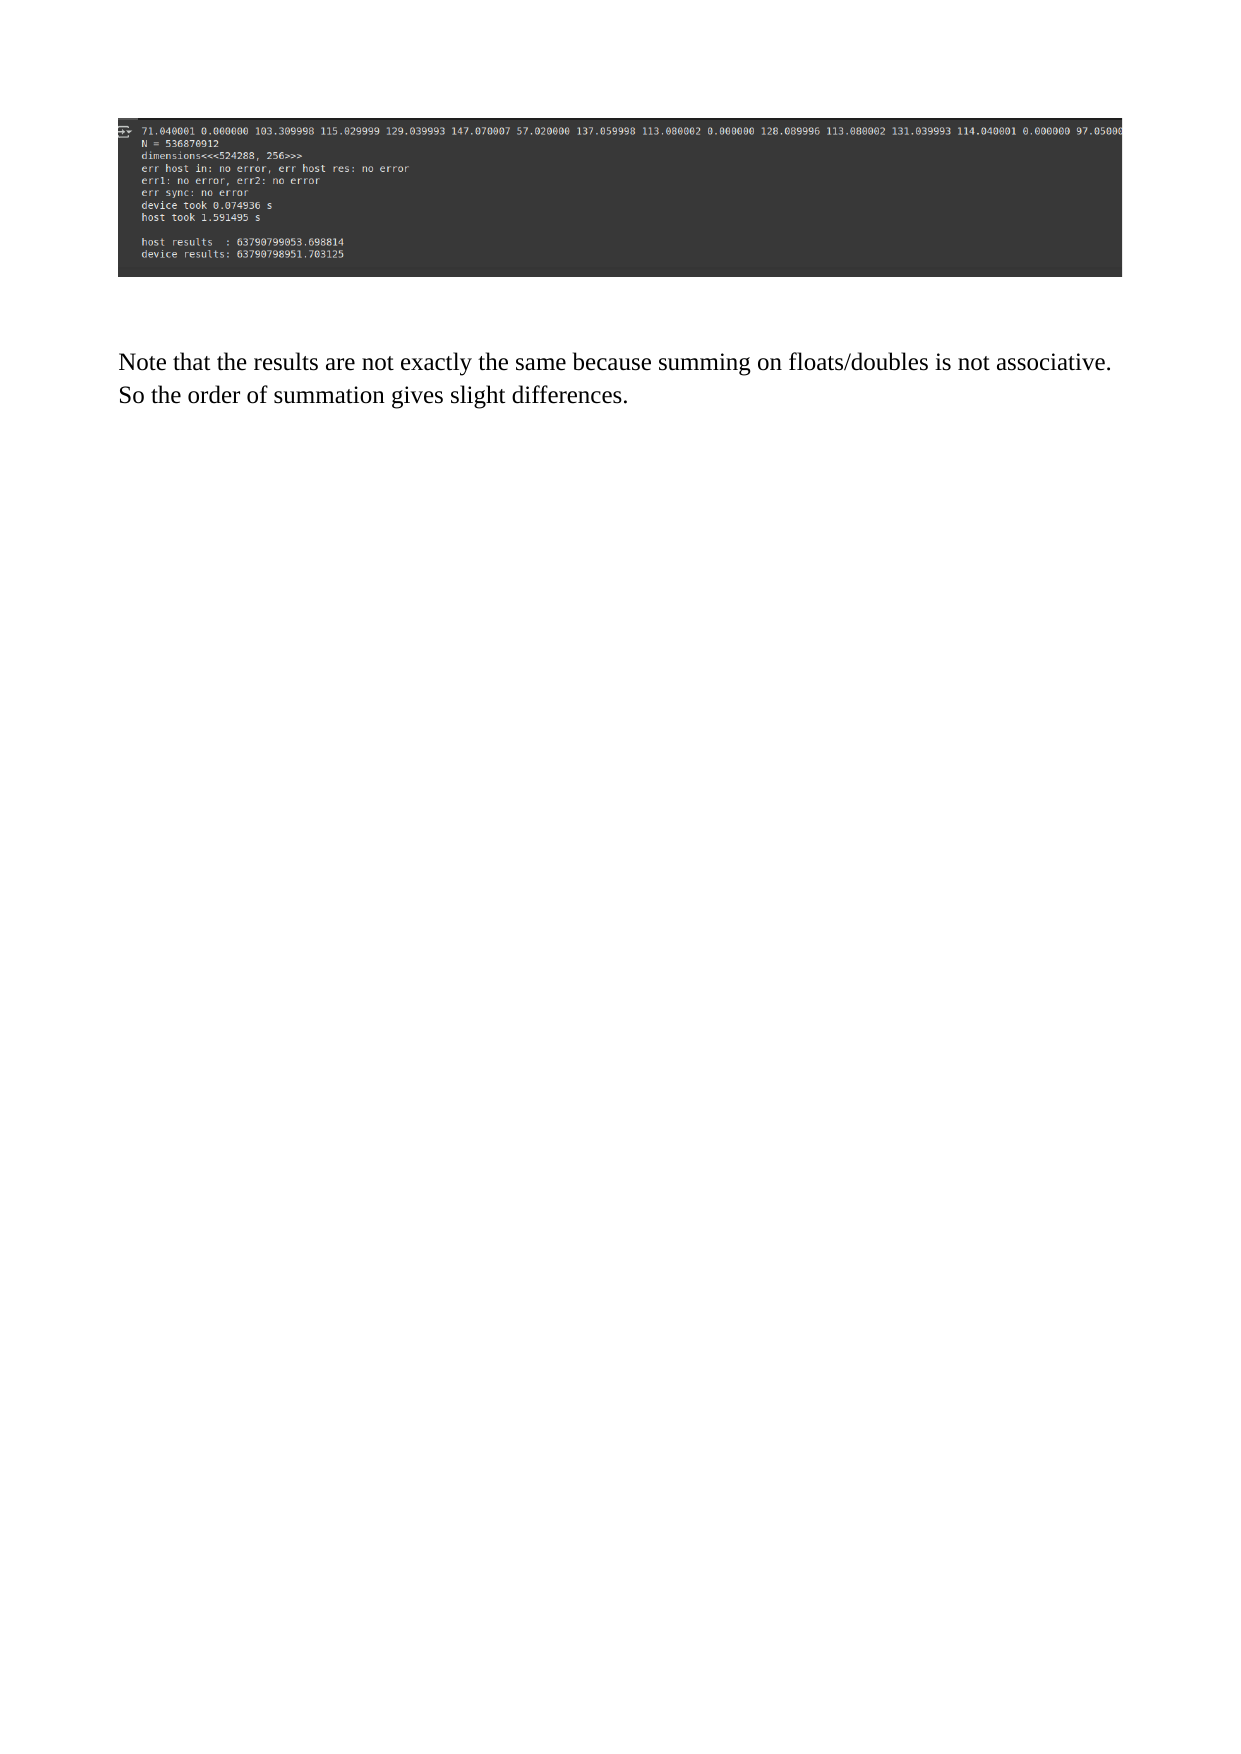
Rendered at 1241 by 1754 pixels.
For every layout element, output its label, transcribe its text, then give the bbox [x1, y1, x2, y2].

text Note that the results are not exactly the same because summing on floats/doubles is not associative. So the order of summation gives slight differences. [118, 277, 1122, 409]
picture [118, 118, 1123, 277]
